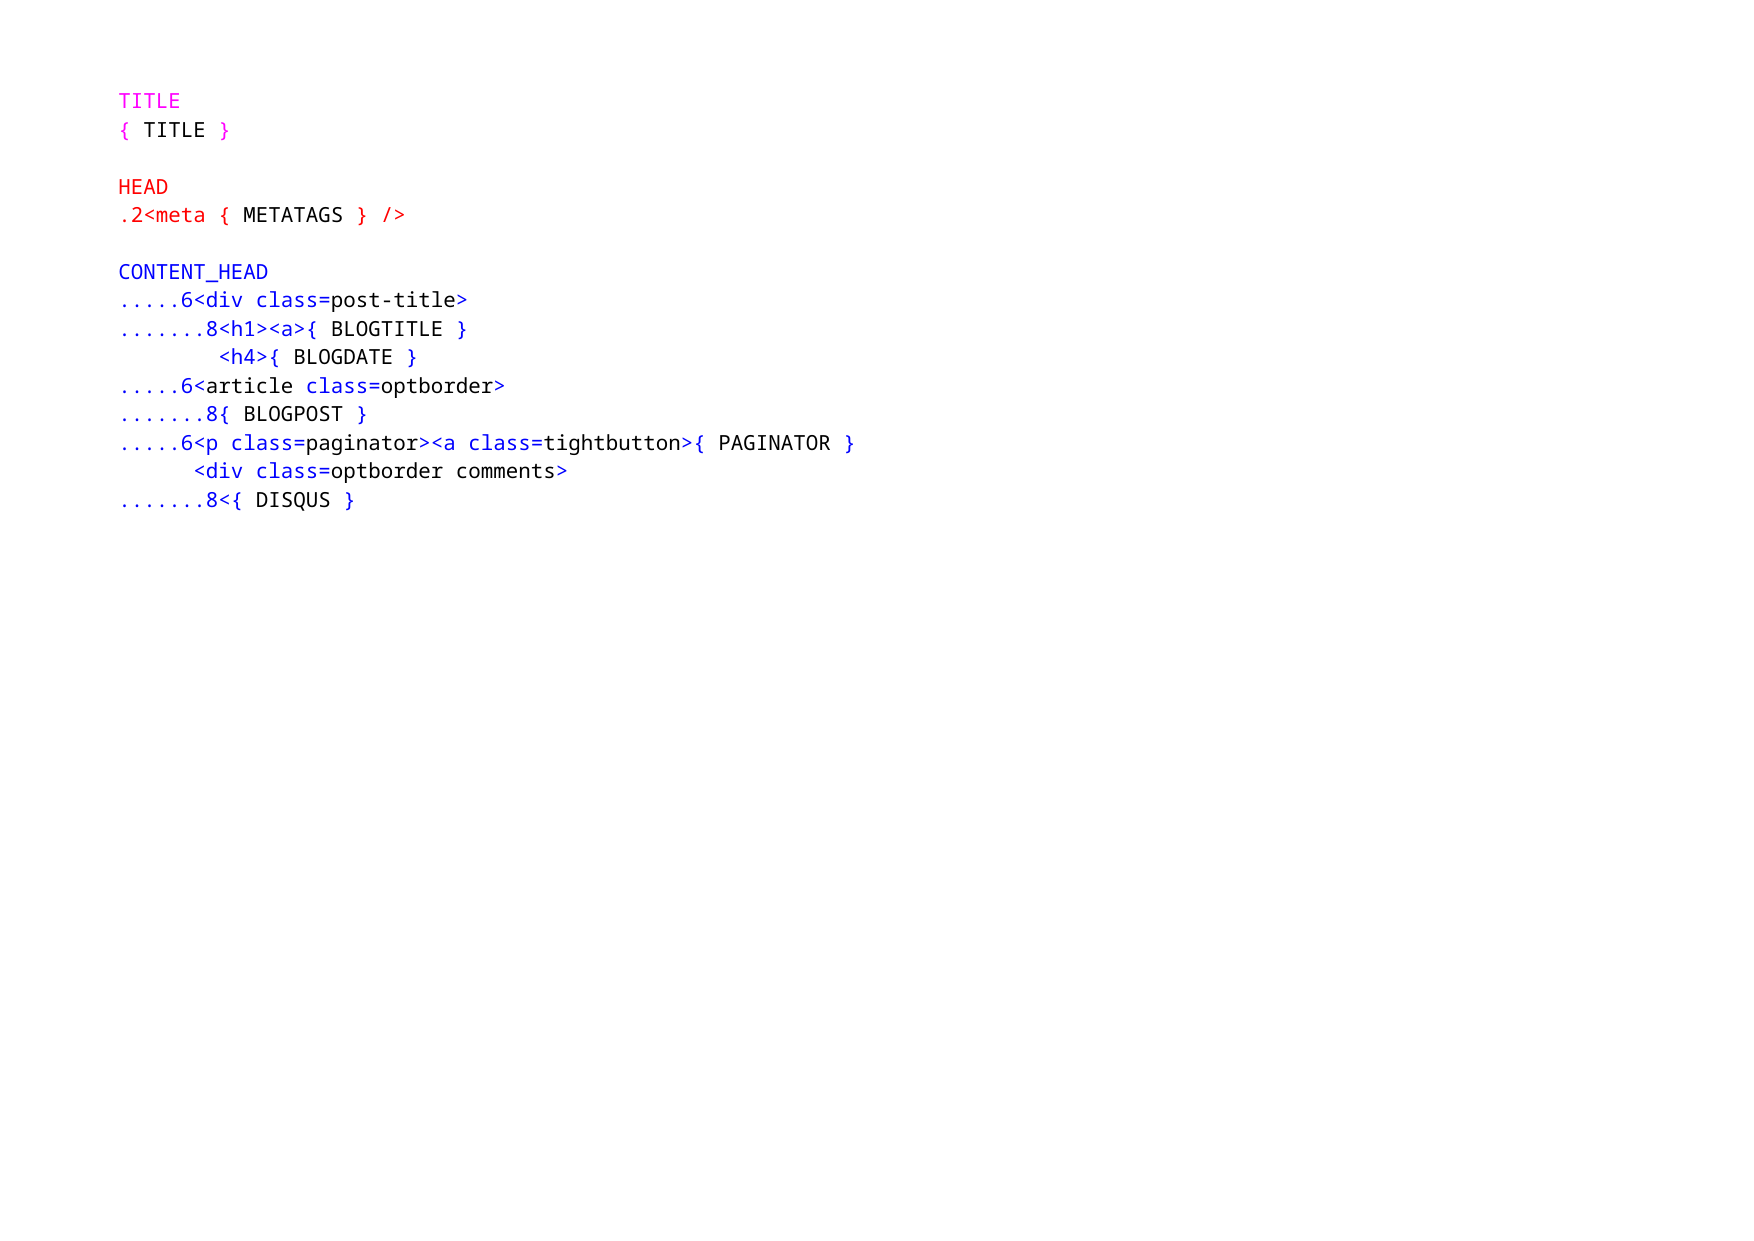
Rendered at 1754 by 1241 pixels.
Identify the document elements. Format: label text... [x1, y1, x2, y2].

text TITLE [118, 87, 877, 115]
text .......8<{ DISQUS } [118, 485, 877, 513]
text <div class=optborder comments> [118, 456, 877, 485]
text .......8<h1><a>{ BLOGTITLE } [118, 314, 877, 342]
text .....6<p class=paginator><a class=tightbutton>{ PAGINATOR } [118, 428, 877, 456]
text CONTENT_HEAD [118, 257, 877, 286]
text .....6<div class=post-title> [118, 286, 877, 314]
text HEAD [118, 172, 877, 200]
text <h4>{ BLOGDATE } [118, 342, 877, 371]
text { TITLE } [118, 115, 877, 143]
text .2<meta { METATAGS } /> [118, 200, 877, 229]
text .......8{ BLOGPOST } [118, 399, 877, 428]
text .....6<article class=optborder> [118, 371, 877, 399]
